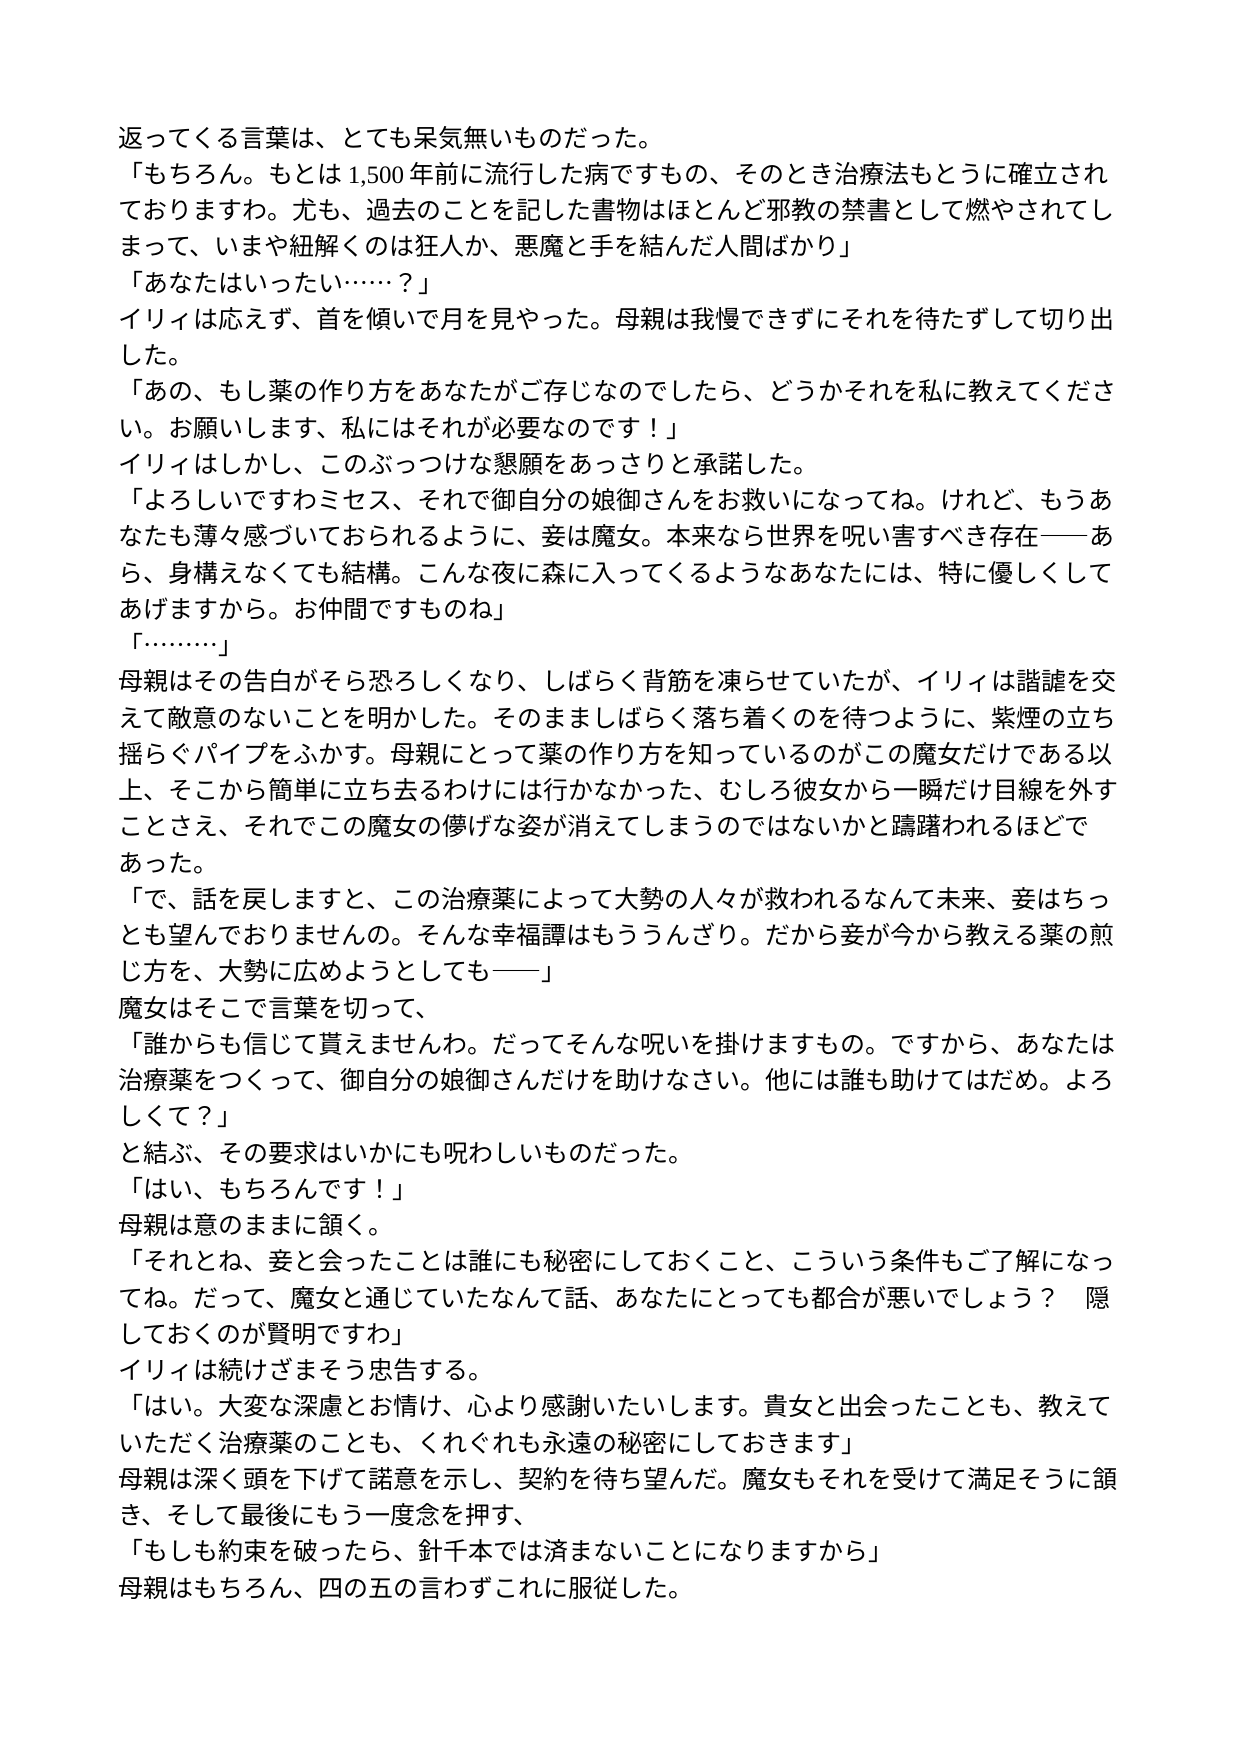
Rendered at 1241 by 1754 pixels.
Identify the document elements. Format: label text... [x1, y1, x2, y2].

text と結ぶ、その要求はいかにも呪わしいものだった。 [118, 1133, 1122, 1169]
text 母親はもちろん、四の五の言わずこれに服従した。 [118, 1568, 1122, 1604]
text 母親はその告白がそら恐ろしくなり、しばらく背筋を凍らせていたが、イリィは諧謔を交えて敵意のないことを明かした。そのまましばらく落ち着くのを待つように、紫煙の立ち揺らぐパイプをふかす。母親にとって薬の作り方を知っているのがこの魔女だけである以上、そこから簡単に立ち去るわけには行かなかった、むしろ彼女から一瞬だけ目線を外すことさえ、それでこの魔女の儚げな姿が消えてしまうのではないかと躊躇われるほどであった。 [118, 662, 1122, 879]
text 「もちろん。もとは1,500年前に流行した病ですもの、そのとき治療法もとうに確立されておりますわ。尤も、過去のことを記した書物はほとんど邪教の禁書として燃やされてしまって、いまや紐解くのは狂人か、悪魔と手を結んだ人間ばかり」 [118, 154, 1122, 263]
text 「誰からも信じて貰えませんわ。だってそんな呪いを掛けますもの。ですから、あなたは治療薬をつくって、御自分の娘御さんだけを助けなさい。他には誰も助けてはだめ。よろしくて？」 [118, 1024, 1122, 1133]
text 「あの、もし薬の作り方をあなたがご存じなのでしたら、どうかそれを私に教えてください。お願いします、私にはそれが必要なのです！」 [118, 372, 1122, 444]
text 「はい、もちろんです！」 [118, 1169, 1122, 1206]
text 「………」 [118, 626, 1122, 662]
text 「もしも約束を破ったら、針千本では済まないことになりますから」 [118, 1532, 1122, 1568]
text 「あなたはいったい……？」 [118, 263, 1122, 299]
text 母親は意のままに頷く。 [118, 1206, 1122, 1242]
text イリィは応えず、首を傾いで月を見やった。母親は我慢できずにそれを待たずして切り出した。 [118, 299, 1122, 372]
text 魔女はそこで言葉を切って、 [118, 988, 1122, 1024]
text 「それとね、妾と会ったことは誰にも秘密にしておくこと、こういう条件もご了解になってね。だって、魔女と通じていたなんて話、あなたにとっても都合が悪いでしょう？ 隠しておくのが賢明ですわ」 [118, 1242, 1122, 1351]
text イリィはしかし、このぶっつけな懇願をあっさりと承諾した。 [118, 444, 1122, 481]
text 「はい。大変な深慮とお情け、心より感謝いたいします。貴女と出会ったことも、教えていただく治療薬のことも、くれぐれも永遠の秘密にしておきます」 [118, 1387, 1122, 1459]
text 「で、話を戻しますと、この治療薬によって大勢の人々が救われるなんて未来、妾はちっとも望んでおりませんの。そんな幸福譚はもううんざり。だから妾が今から教える薬の煎じ方を、大勢に広めようとしても――」 [118, 879, 1122, 988]
text 「よろしいですわミセス、それで御自分の娘御さんをお救いになってね。けれど、もうあなたも薄々感づいておられるように、妾は魔女。本来なら世界を呪い害すべき存在――あら、身構えなくても結構。こんな夜に森に入ってくるようなあなたには、特に優しくしてあげますから。お仲間ですものね」 [118, 481, 1122, 626]
text イリィは続けざまそう忠告する。 [118, 1351, 1122, 1387]
text 母親は深く頭を下げて諾意を示し、契約を待ち望んだ。魔女もそれを受けて満足そうに頷き、そして最後にもう一度念を押す、 [118, 1459, 1122, 1532]
text 返ってくる言葉は、とても呆気無いものだった。 [118, 118, 1122, 154]
